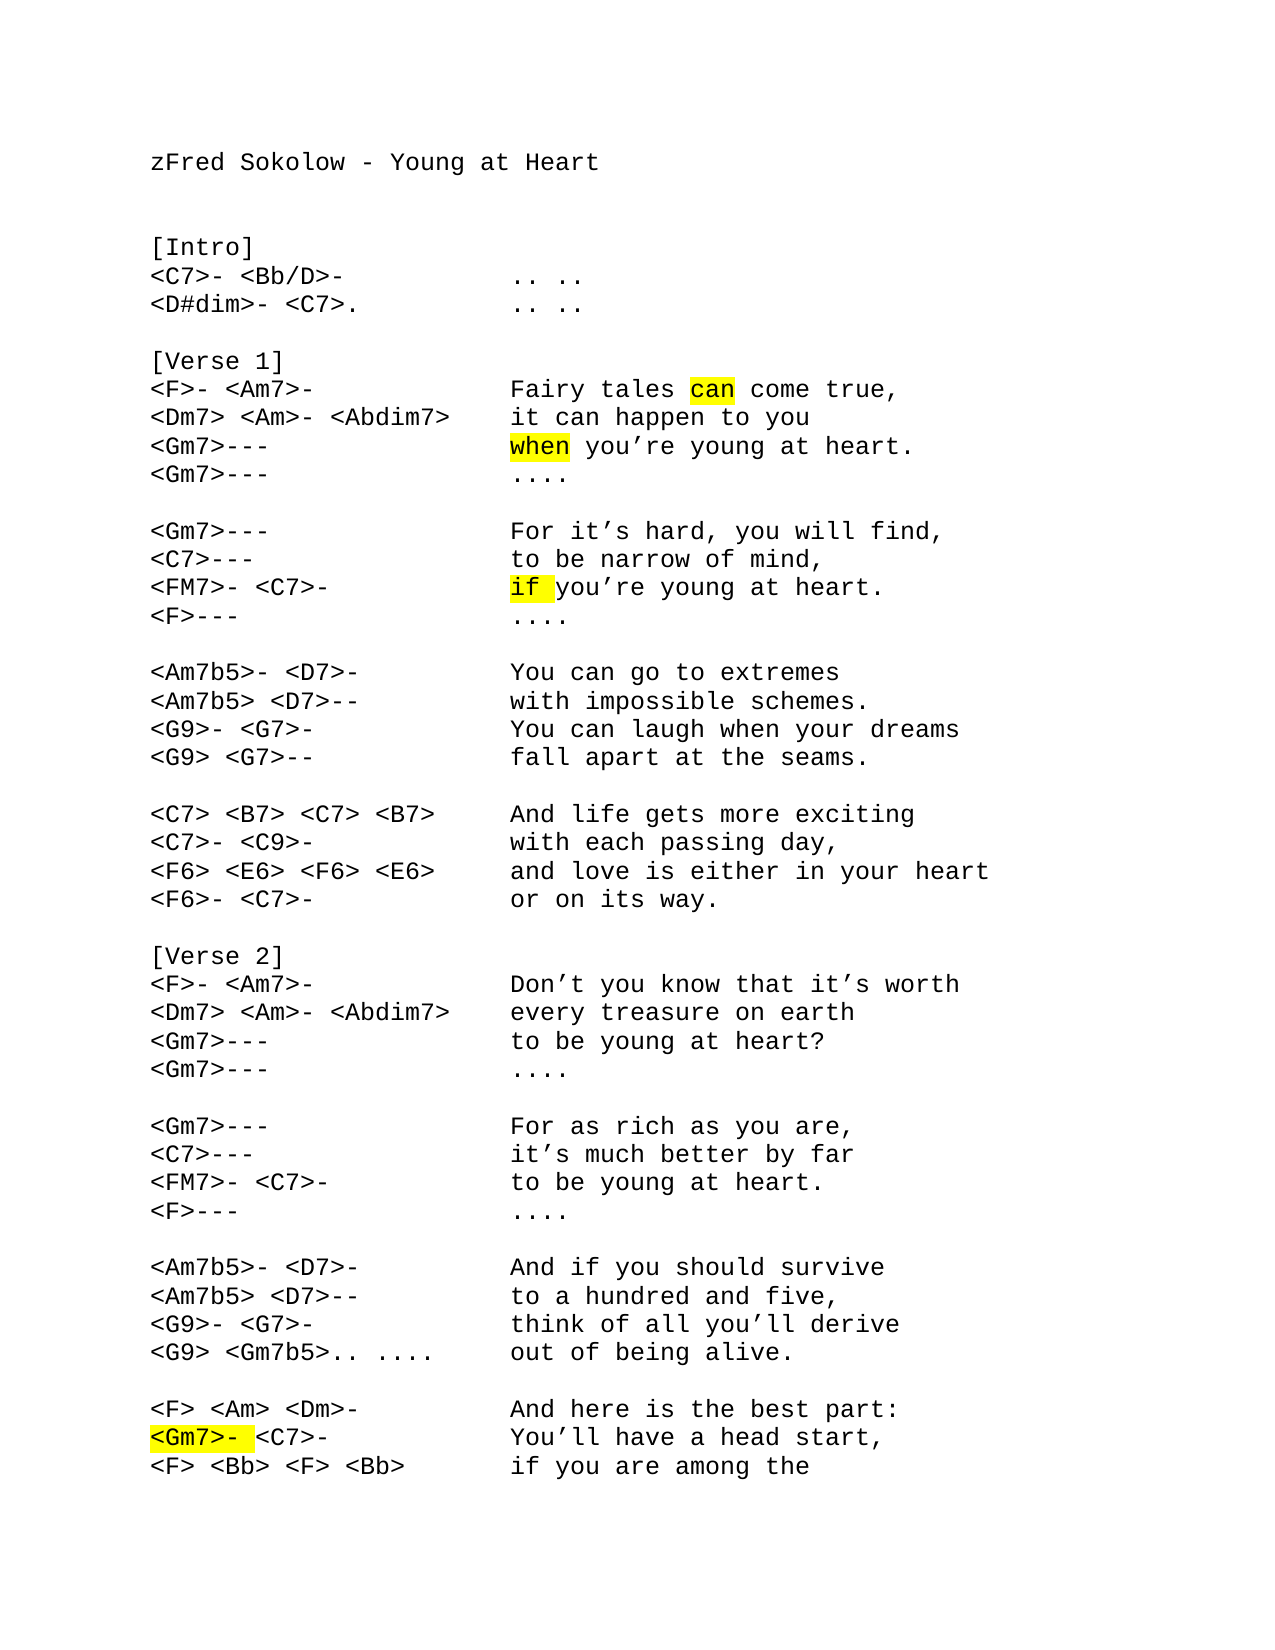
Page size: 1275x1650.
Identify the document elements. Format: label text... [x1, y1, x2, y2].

text <F>- <Am7>- Don’t you know that it’s worth [150, 972, 1125, 1000]
text <G9>- <G7>- You can laugh when your dreams [150, 717, 1125, 745]
text <F6>- <C7>- or on its way. [150, 887, 1125, 915]
text <Gm7>- <C7>- You’ll have a head start, [150, 1425, 1125, 1453]
text <Dm7> <Am>- <Abdim7> it can happen to you [150, 405, 1125, 433]
text <Am7b5> <D7>-- to a hundred and five, [150, 1283, 1125, 1312]
text [Intro] [150, 235, 1125, 263]
text <F>--- .... [150, 603, 1125, 632]
text [Verse 2] [150, 943, 1125, 972]
text <Am7b5> <D7>-- with impossible schemes. [150, 688, 1125, 717]
text <Dm7> <Am>- <Abdim7> every treasure on earth [150, 1000, 1125, 1028]
text <Gm7>--- .... [150, 1057, 1125, 1085]
text <Gm7>--- For as rich as you are, [150, 1113, 1125, 1142]
text <G9> <G7>-- fall apart at the seams. [150, 745, 1125, 773]
text <D#dim>- <C7>. .. .. [150, 292, 1125, 320]
text zFred Sokolow - Young at Heart [150, 150, 1125, 178]
text <F6> <E6> <F6> <E6> and love is either in your heart [150, 858, 1125, 887]
text <Gm7>--- .... [150, 462, 1125, 490]
text <F>--- .... [150, 1198, 1125, 1227]
text <FM7>- <C7>- to be young at heart. [150, 1170, 1125, 1198]
text <G9> <Gm7b5>.. .... out of being alive. [150, 1340, 1125, 1368]
text <Gm7>--- For it’s hard, you will find, [150, 518, 1125, 547]
text <Gm7>--- to be young at heart? [150, 1028, 1125, 1057]
text <Am7b5>- <D7>- And if you should survive [150, 1255, 1125, 1283]
text <G9>- <G7>- think of all you’ll derive [150, 1312, 1125, 1340]
text <F> <Am> <Dm>- And here is the best part: [150, 1397, 1125, 1425]
text <F> <Bb> <F> <Bb> if you are among the [150, 1453, 1125, 1482]
text <FM7>- <C7>- if you’re young at heart. [150, 575, 1125, 603]
text <Gm7>--- when you’re young at heart. [150, 433, 1125, 462]
text <C7>--- to be narrow of mind, [150, 547, 1125, 575]
text <C7>--- it’s much better by far [150, 1142, 1125, 1170]
text [Verse 1] [150, 348, 1125, 377]
text <C7> <B7> <C7> <B7> And life gets more exciting [150, 802, 1125, 830]
text <C7>- <Bb/D>- .. .. [150, 263, 1125, 292]
text <F>- <Am7>- Fairy tales can come true, [150, 377, 1125, 405]
text <C7>- <C9>- with each passing day, [150, 830, 1125, 858]
text <Am7b5>- <D7>- You can go to extremes [150, 660, 1125, 688]
